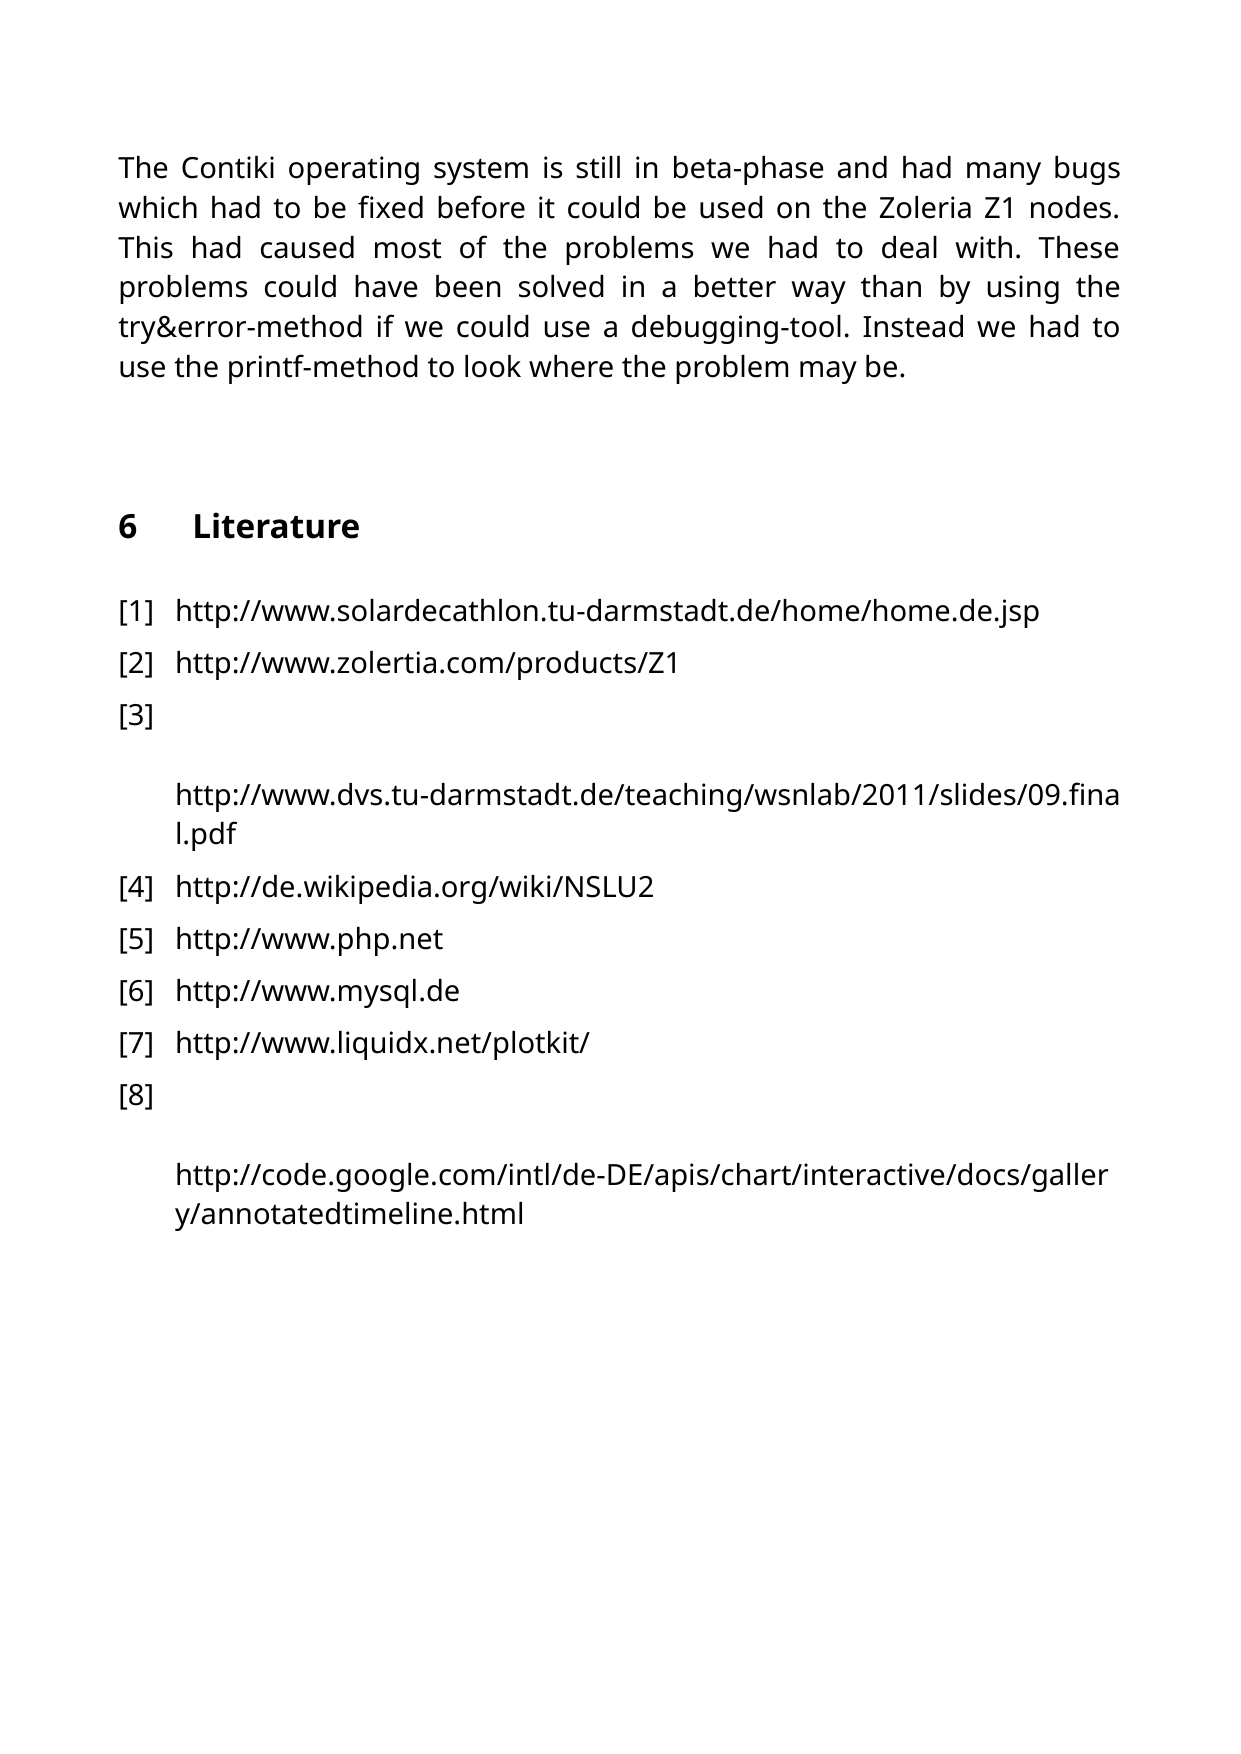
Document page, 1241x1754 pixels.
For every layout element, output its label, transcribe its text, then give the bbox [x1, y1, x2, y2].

text [8] http://code.google.com/intl/de-DE/apis/chart/interactive/docs/gallery/annotatedtimeline.html [118, 1074, 1122, 1233]
text [2] http://www.zolertia.com/products/Z1 [118, 642, 1122, 682]
text [5] http://www.php.net [118, 918, 1122, 958]
text [6] http://www.mysql.de [118, 970, 1122, 1010]
text [3] http://www.dvs.tu-darmstadt.de/teaching/wsnlab/2011/slides/09.final.pdf [118, 694, 1122, 853]
text 6 Literature [118, 503, 1122, 548]
text [4] http://de.wikipedia.org/wiki/NSLU2 [118, 866, 1122, 906]
text [7] http://www.liquidx.net/plotkit/ [118, 1022, 1122, 1062]
text [1] http://www.solardecathlon.tu-darmstadt.de/home/home.de.jsp [118, 590, 1122, 630]
text The Contiki operating system is still in beta-phase and had many bugs which had to be fixed before it could be used on the Zoleria Z1 nodes. This had caused most of the problems we had to deal with. These problems could have been solved in a better way than by using the try&error-method if we could use a debugging-tool. Instead we had to use the printf-method to look where the problem may be. [118, 148, 1122, 386]
